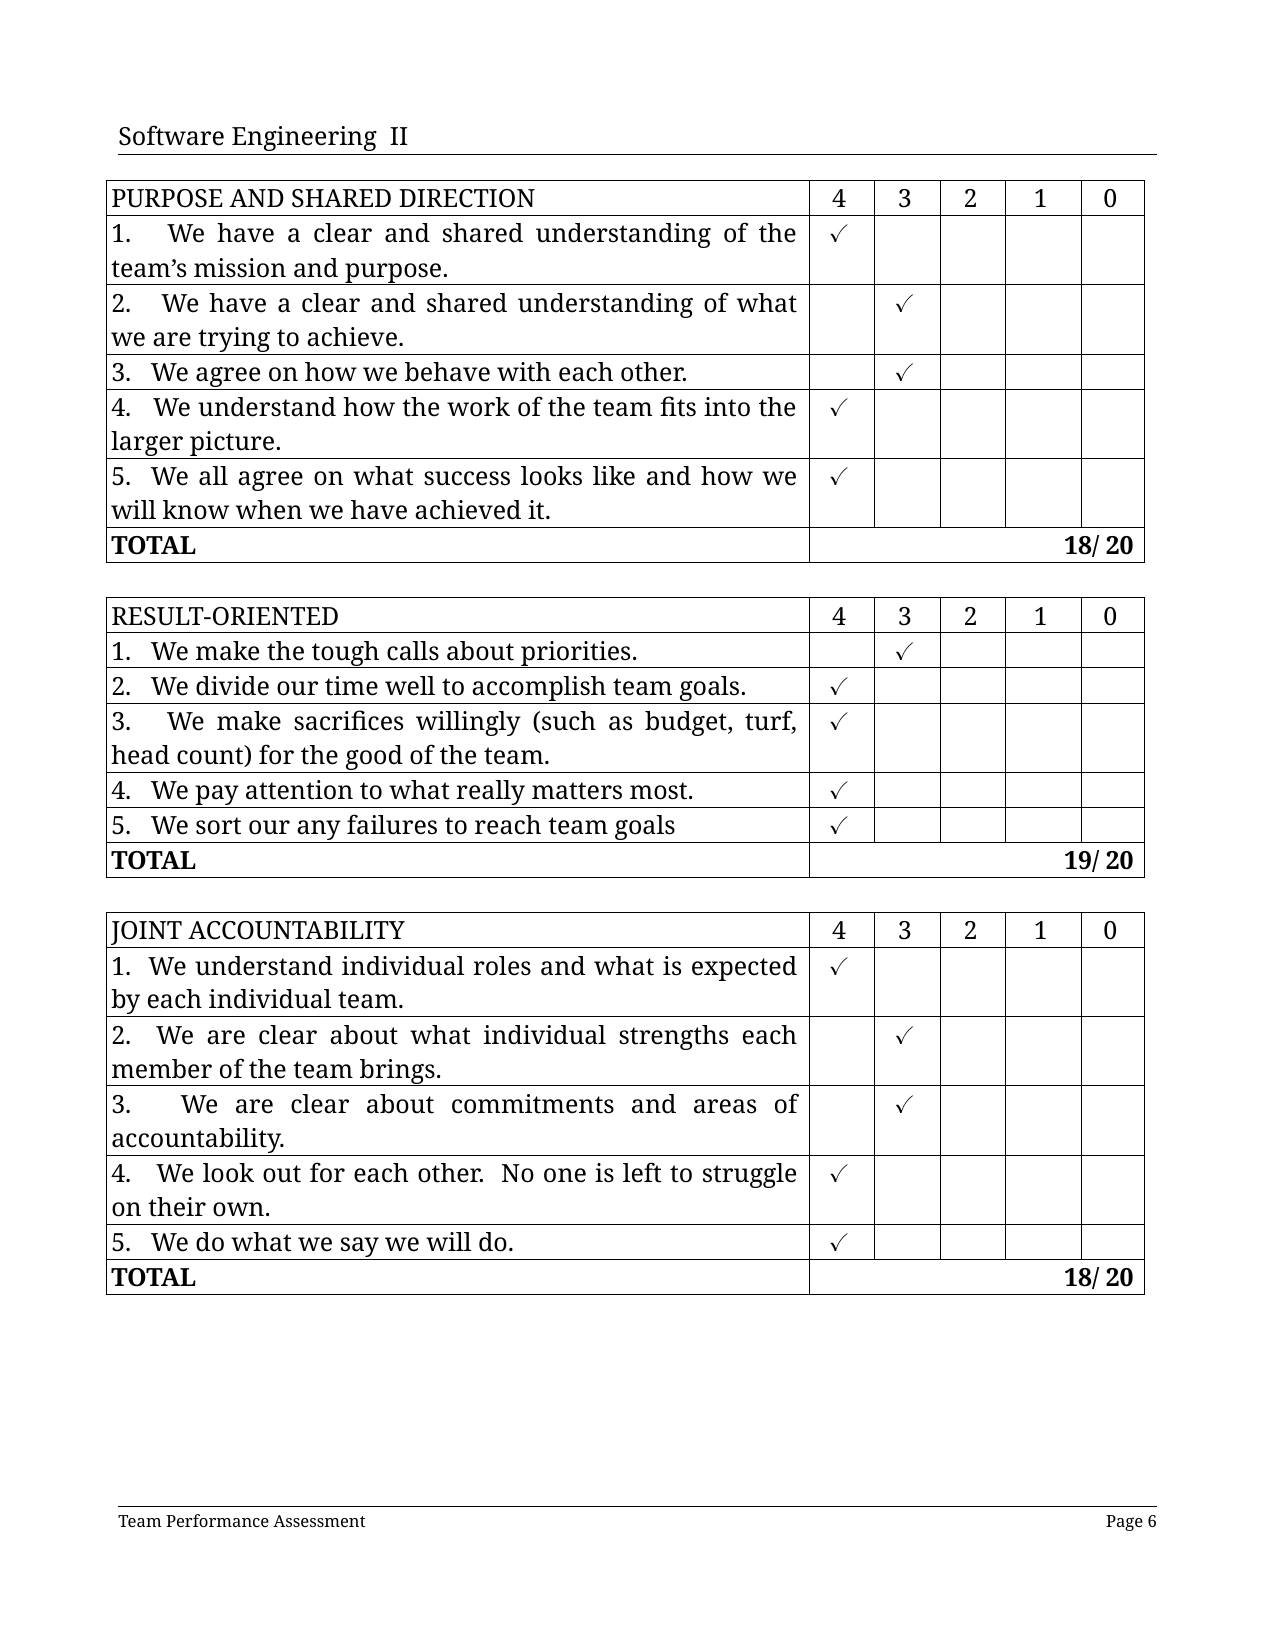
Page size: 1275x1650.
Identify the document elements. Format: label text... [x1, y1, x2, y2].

table_cell [1006, 633, 1081, 667]
table_cell [941, 285, 1005, 353]
table_cell [1082, 808, 1144, 842]
table_cell 5. We sort our any failures to reach team goals [107, 808, 809, 842]
table_cell [810, 633, 874, 667]
table_cell [1006, 773, 1081, 807]
table_cell [941, 808, 1005, 842]
table_header 0 [1082, 181, 1144, 215]
table_cell ✓ [810, 216, 874, 284]
table_cell 3. We agree on how we behave with each other. [107, 355, 809, 388]
table_header RESULT-ORIENTED [107, 598, 809, 632]
table_cell 4. We understand how the work of the team fits into the larger picture. [107, 390, 809, 458]
table_cell [941, 668, 1005, 702]
table_cell ✓ [875, 285, 940, 353]
table_cell [1006, 1225, 1081, 1259]
table_cell [1082, 216, 1144, 284]
table_header 1 [1006, 913, 1081, 947]
table_cell [875, 1225, 940, 1259]
table_cell 5. We do what we say we will do. [107, 1225, 809, 1259]
table_cell [941, 704, 1005, 772]
table_cell [1006, 668, 1081, 702]
table_header PURPOSE AND SHARED DIRECTION [107, 181, 809, 215]
table_cell 2. We have a clear and shared understanding of what we are trying to achieve. [107, 285, 809, 353]
table_cell [1006, 948, 1081, 1016]
table_cell [1006, 1156, 1081, 1224]
table_cell TOTAL [107, 1260, 809, 1294]
table_header 4 [810, 181, 874, 215]
table_cell 1. We make the tough calls about priorities. [107, 633, 809, 667]
table_cell [1006, 216, 1081, 284]
table_cell [941, 948, 1005, 1016]
table_cell [941, 355, 1005, 388]
table_cell ✓ [810, 948, 874, 1016]
table_cell ✓ [810, 1156, 874, 1224]
table_cell [875, 704, 940, 772]
table_header JOINT ACCOUNTABILITY [107, 913, 809, 947]
table_header 2 [941, 181, 1005, 215]
table_cell [1082, 773, 1144, 807]
table_cell [941, 1225, 1005, 1259]
table_header 0 [1082, 913, 1144, 947]
table_cell [1082, 390, 1144, 458]
table_cell ✓ [810, 808, 874, 842]
table_cell ✓ [875, 1086, 940, 1154]
table_cell [810, 285, 874, 353]
table_cell [1006, 704, 1081, 772]
table_cell ✓ [810, 704, 874, 772]
table_header 2 [941, 913, 1005, 947]
table_cell [1006, 1017, 1081, 1085]
table_cell [1082, 355, 1144, 388]
table_cell 18/ 20 [810, 1260, 1144, 1294]
table_cell [1082, 633, 1144, 667]
table_cell 2. We are clear about what individual strengths each member of the team brings. [107, 1017, 809, 1085]
table_cell [941, 773, 1005, 807]
table_header 1 [1006, 598, 1081, 632]
table_cell [875, 808, 940, 842]
table_header 3 [875, 598, 940, 632]
table_cell [1082, 704, 1144, 772]
table_cell [1082, 1017, 1144, 1085]
table_cell [1006, 808, 1081, 842]
table_cell [1082, 1156, 1144, 1224]
table_cell [1006, 390, 1081, 458]
table_cell TOTAL [107, 528, 809, 562]
table_header 4 [810, 913, 874, 947]
table_cell ✓ [810, 1225, 874, 1259]
table_header 3 [875, 181, 940, 215]
table_cell ✓ [875, 355, 940, 388]
table_cell [1006, 459, 1081, 527]
table_cell [941, 216, 1005, 284]
table_cell 2. We divide our time well to accomplish team goals. [107, 668, 809, 702]
table_cell [1082, 668, 1144, 702]
table_cell [875, 390, 940, 458]
table_header 3 [875, 913, 940, 947]
table_cell 1. We have a clear and shared understanding of the team’s mission and purpose. [107, 216, 809, 284]
table_cell [810, 1017, 874, 1085]
table_cell [941, 633, 1005, 667]
table_cell [941, 1086, 1005, 1154]
table_cell [941, 390, 1005, 458]
table_cell [1082, 285, 1144, 353]
table_cell [810, 1086, 874, 1154]
table_cell ✓ [875, 633, 940, 667]
table_cell [1082, 459, 1144, 527]
table_cell [1082, 1086, 1144, 1154]
table_cell ✓ [875, 1017, 940, 1085]
table_cell 1. We understand individual roles and what is expected by each individual team. [107, 948, 809, 1016]
table_cell [941, 1156, 1005, 1224]
table_cell [810, 355, 874, 388]
table_header 2 [941, 598, 1005, 632]
table_cell [875, 459, 940, 527]
table_cell [941, 459, 1005, 527]
table_header 4 [810, 598, 874, 632]
table_cell [875, 668, 940, 702]
table_cell [941, 1017, 1005, 1085]
table_cell [875, 1156, 940, 1224]
table_cell ✓ [810, 390, 874, 458]
table_cell 18/ 20 [810, 528, 1144, 562]
table_cell [875, 216, 940, 284]
table_cell ✓ [810, 668, 874, 702]
table_cell TOTAL [107, 843, 809, 877]
table_cell 3. We are clear about commitments and areas of accountability. [107, 1086, 809, 1154]
table_cell 4. We pay attention to what really matters most. [107, 773, 809, 807]
table_cell [1082, 948, 1144, 1016]
table_cell 4. We look out for each other. No one is left to struggle on their own. [107, 1156, 809, 1224]
table_header 1 [1006, 181, 1081, 215]
table_cell ✓ [810, 459, 874, 527]
table_header 0 [1082, 598, 1144, 632]
table_cell [875, 948, 940, 1016]
table_cell ✓ [810, 773, 874, 807]
table_cell [1006, 1086, 1081, 1154]
table_cell [1082, 1225, 1144, 1259]
table_cell [1006, 355, 1081, 388]
table_cell 19/ 20 [810, 843, 1144, 877]
table_cell [875, 773, 940, 807]
table_cell 5. We all agree on what success looks like and how we will know when we have achieved it. [107, 459, 809, 527]
table_cell [1006, 285, 1081, 353]
table_cell 3. We make sacrifices willingly (such as budget, turf, head count) for the good of the team. [107, 704, 809, 772]
